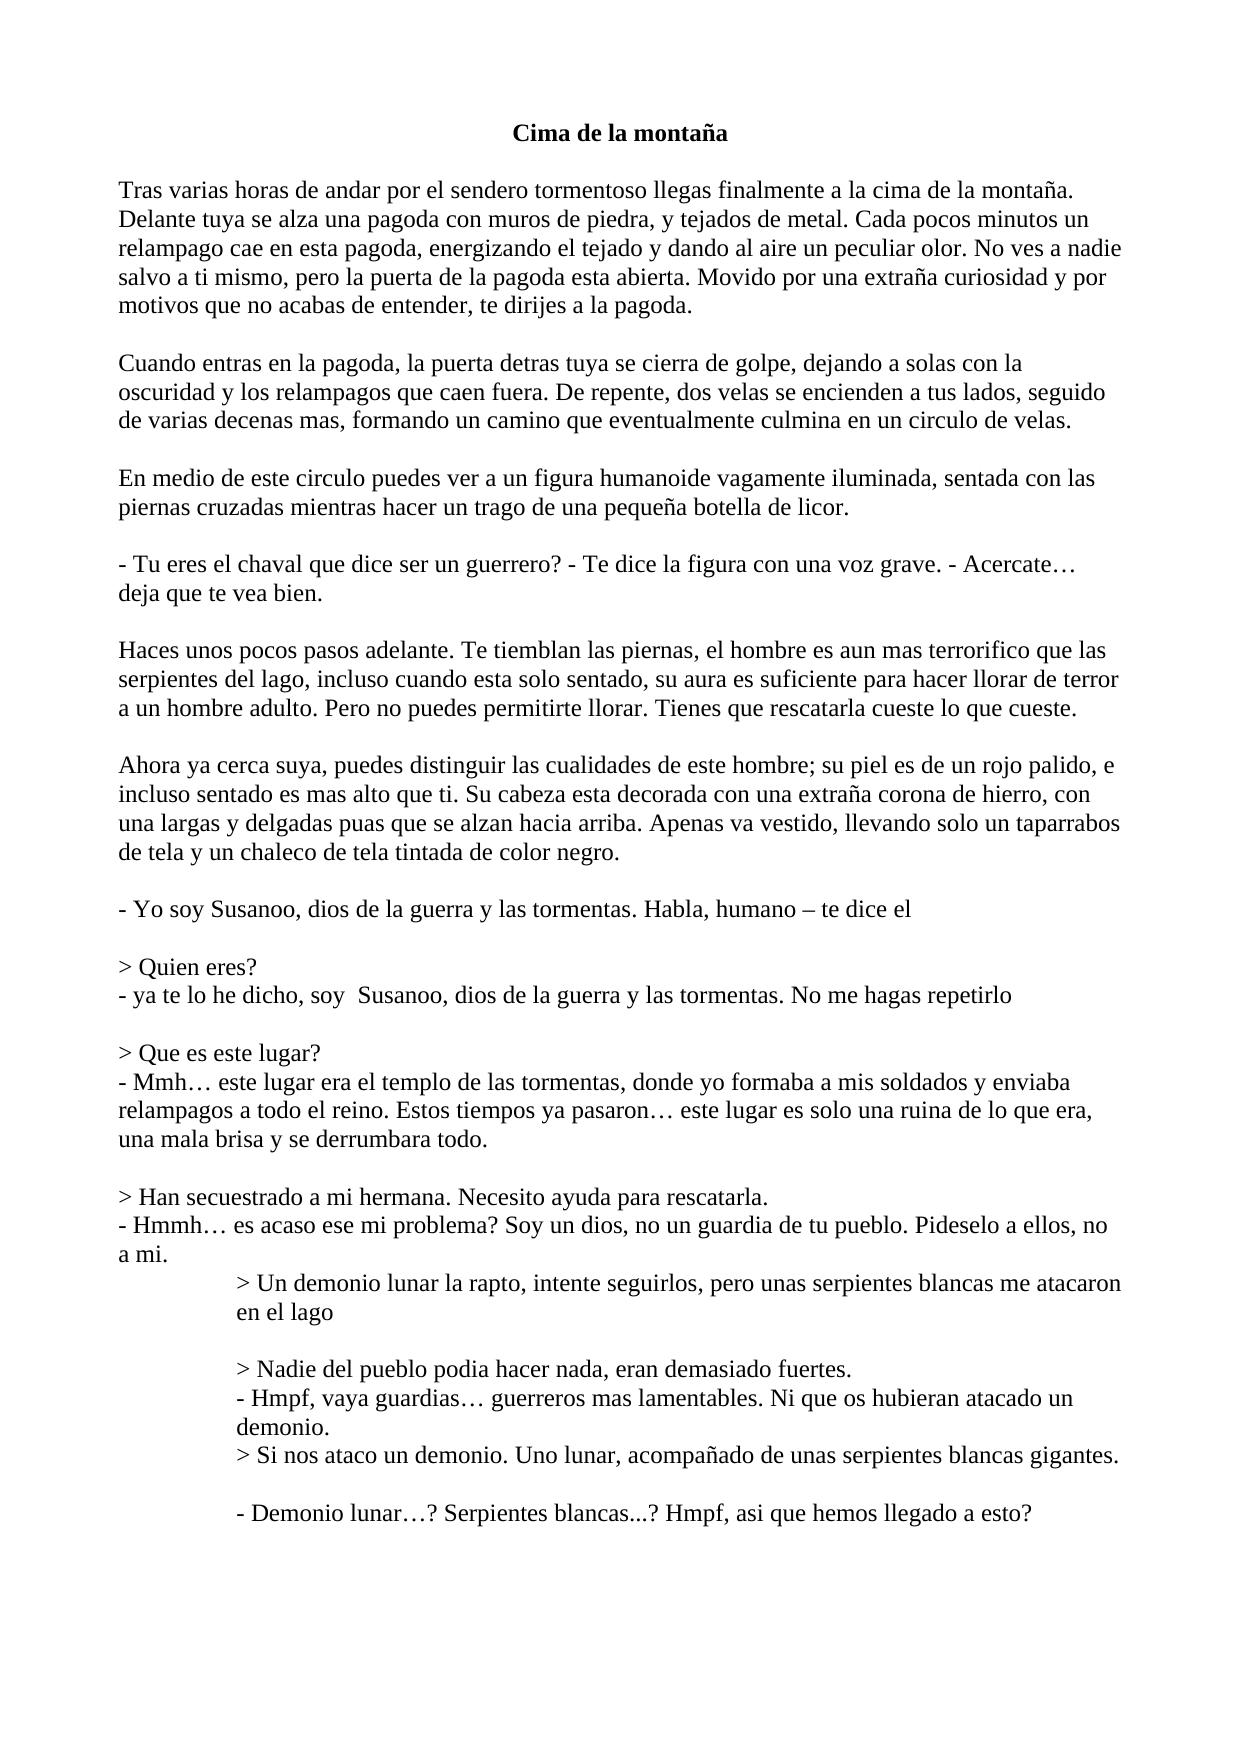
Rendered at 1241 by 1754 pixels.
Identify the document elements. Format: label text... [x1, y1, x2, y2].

text - ya te lo he dicho, soy Susanoo, dios de la guerra y las tormentas. No me hagas repetirlo [118, 981, 1122, 1009]
text > Que es este lugar? - Mmh… este lugar era el templo de las tormentas, donde yo formaba a mis soldados y enviaba relampagos a todo el reino. Estos tiempos ya pasaron… este lugar es solo una ruina de lo que era, una mala brisa y se derrumbara todo. [118, 1038, 1122, 1153]
text > Si nos ataco un demonio. Uno lunar, acompañado de unas serpientes blancas gigantes. [118, 1441, 1122, 1469]
text > Han secuestrado a mi hermana. Necesito ayuda para rescatarla. [118, 1182, 1122, 1211]
text En medio de este circulo puedes ver a un figura humanoide vagamente iluminada, sentada con las piernas cruzadas mientras hacer un trago de una pequeña botella de licor. [118, 463, 1122, 521]
text > Quien eres? [118, 952, 1122, 981]
text Tras varias horas de andar por el sendero tormentoso llegas finalmente a la cima de la montaña. Delante tuya se alza una pagoda con muros de piedra, y tejados de metal. Cada pocos minutos un relampago cae en esta pagoda, energizando el tejado y dando al aire un peculiar olor. No ves a nadie salvo a ti mismo, pero la puerta de la pagoda esta abierta. Movido por una extraña curiosidad y por motivos que no acabas de entender, te dirijes a la pagoda. [118, 176, 1122, 319]
text - Hmmh… es acaso ese mi problema? Soy un dios, no un guardia de tu pueblo. Pideselo a ellos, no a mi. [118, 1211, 1122, 1268]
text Ahora ya cerca suya, puedes distinguir las cualidades de este hombre; su piel es de un rojo palido, e incluso sentado es mas alto que ti. Su cabeza esta decorada con una extraña corona de hierro, con una largas y delgadas puas que se alzan hacia arriba. Apenas va vestido, llevando solo un taparrabos de tela y un chaleco de tela tintada de color negro. [118, 751, 1122, 866]
text - Tu eres el chaval que dice ser un guerrero? - Te dice la figura con una voz grave. - Acercate… deja que te vea bien. [118, 549, 1122, 607]
text - Hmpf, vaya guardias… guerreros mas lamentables. Ni que os hubieran atacado un demonio. [118, 1383, 1122, 1441]
text Cima de la montaña [118, 118, 1122, 147]
text > Nadie del pueblo podia hacer nada, eran demasiado fuertes. [118, 1354, 1122, 1383]
text - Demonio lunar…? Serpientes blancas...? Hmpf, asi que hemos llegado a esto? [118, 1498, 1122, 1527]
text Cuando entras en la pagoda, la puerta detras tuya se cierra de golpe, dejando a solas con la oscuridad y los relampagos que caen fuera. De repente, dos velas se encienden a tus lados, seguido de varias decenas mas, formando un camino que eventualmente culmina en un circulo de velas. [118, 348, 1122, 434]
text > Un demonio lunar la rapto, intente seguirlos, pero unas serpientes blancas me atacaron en el lago [118, 1268, 1122, 1326]
text - Yo soy Susanoo, dios de la guerra y las tormentas. Habla, humano – te dice el [118, 894, 1122, 923]
text Haces unos pocos pasos adelante. Te tiemblan las piernas, el hombre es aun mas terrorifico que las serpientes del lago, incluso cuando esta solo sentado, su aura es suficiente para hacer llorar de terror a un hombre adulto. Pero no puedes permitirte llorar. Tienes que rescatarla cueste lo que cueste. [118, 636, 1122, 722]
